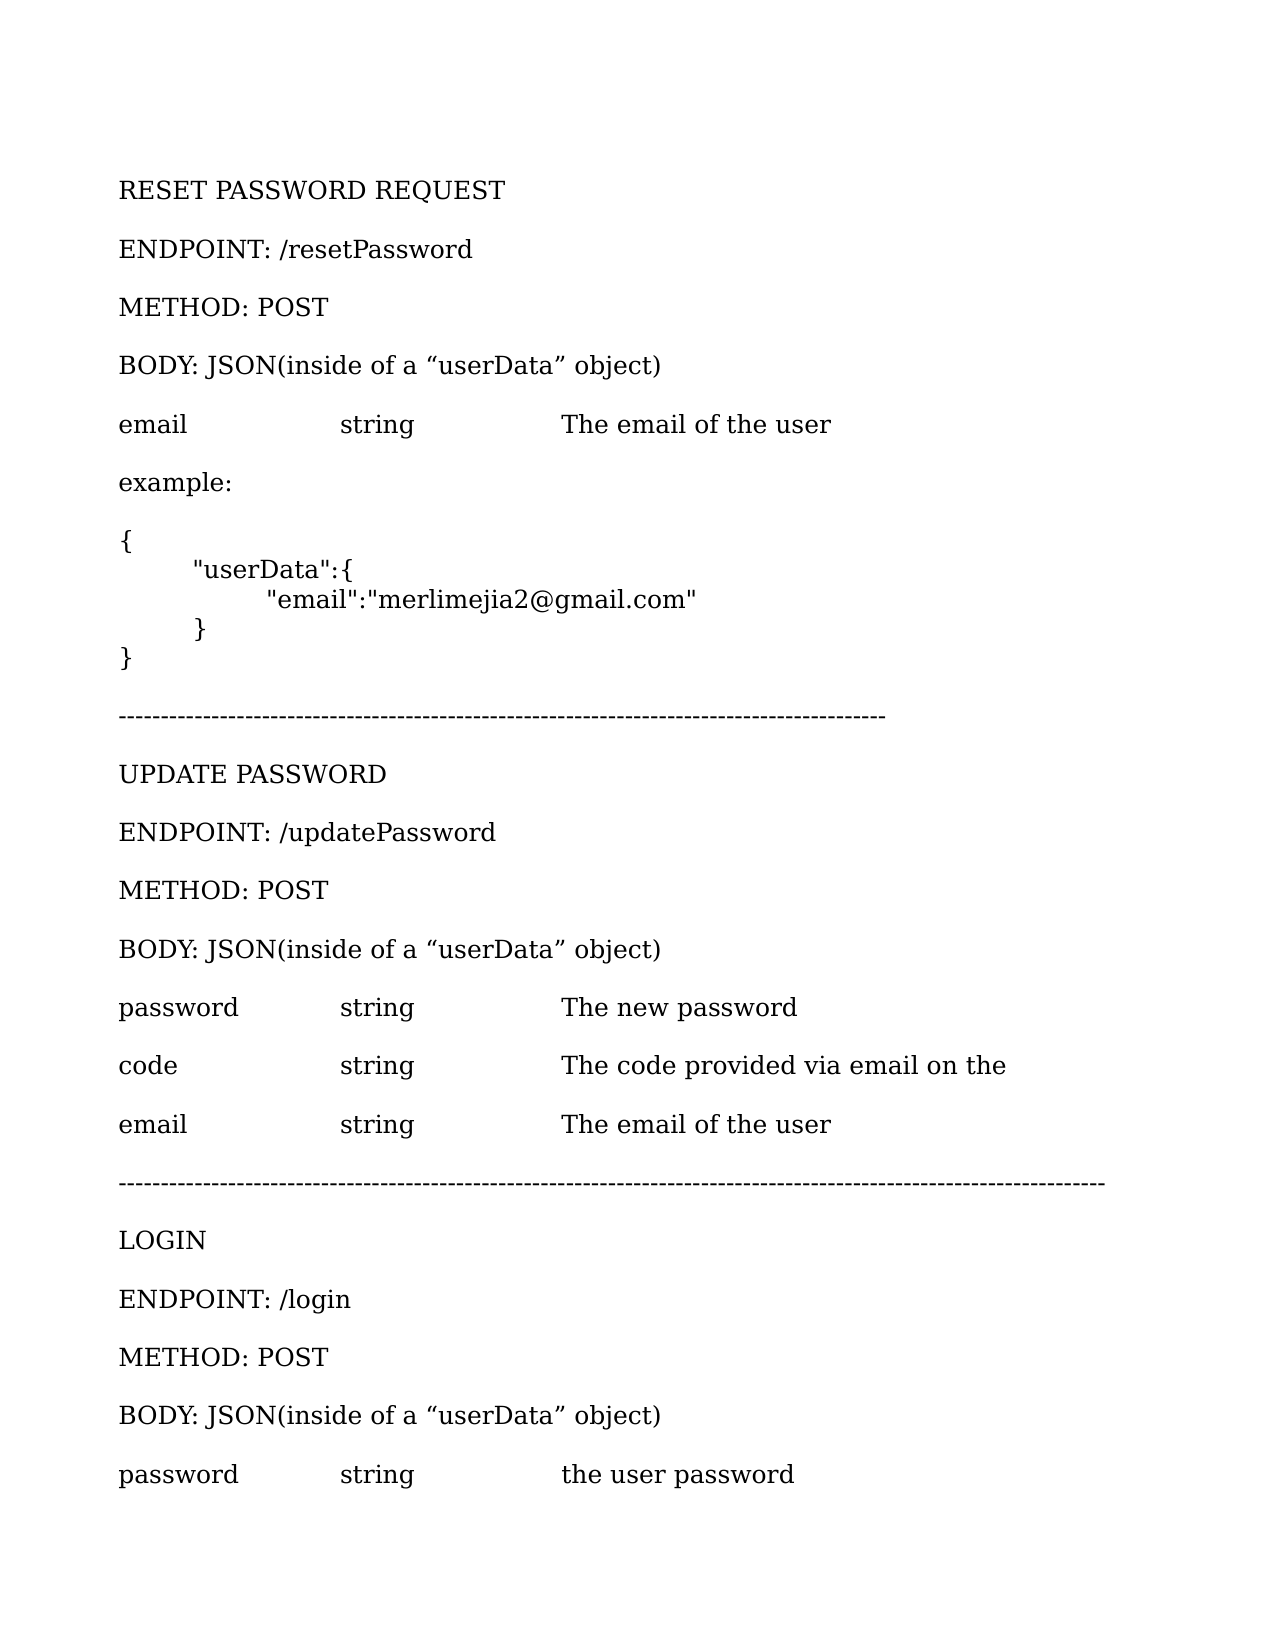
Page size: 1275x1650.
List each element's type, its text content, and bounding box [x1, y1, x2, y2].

text ENDPOINT: /resetPassword [118, 235, 1157, 264]
text } [118, 643, 1157, 672]
text password string the user password [118, 1460, 1157, 1489]
text email string The email of the user [118, 410, 1157, 439]
text } [118, 614, 1157, 643]
text password string The new password [118, 993, 1157, 1022]
text { [118, 526, 1157, 556]
text UPDATE PASSWORD [118, 760, 1157, 789]
text ENDPOINT: /updatePassword [118, 818, 1157, 847]
text BODY: JSON(inside of a “userData” object) [118, 935, 1157, 964]
text "email":"merlimejia2@gmail.com" [118, 585, 1157, 614]
text ------------------------------------------------------------------------------------------- [118, 701, 1157, 731]
text email string The email of the user [118, 1110, 1157, 1139]
text code string The code provided via email on the [118, 1051, 1157, 1081]
text METHOD: POST [118, 293, 1157, 322]
text BODY: JSON(inside of a “userData” object) [118, 1401, 1157, 1431]
text ENDPOINT: /login [118, 1285, 1157, 1314]
text "userData":{ [118, 556, 1157, 585]
text --------------------------------------------------------------------------------------------------------------------- [118, 1168, 1157, 1197]
text METHOD: POST [118, 1343, 1157, 1372]
text METHOD: POST [118, 876, 1157, 906]
text BODY: JSON(inside of a “userData” object) [118, 351, 1157, 381]
text LOGIN [118, 1226, 1157, 1256]
text example: [118, 468, 1157, 497]
text RESET PASSWORD REQUEST [118, 176, 1157, 206]
